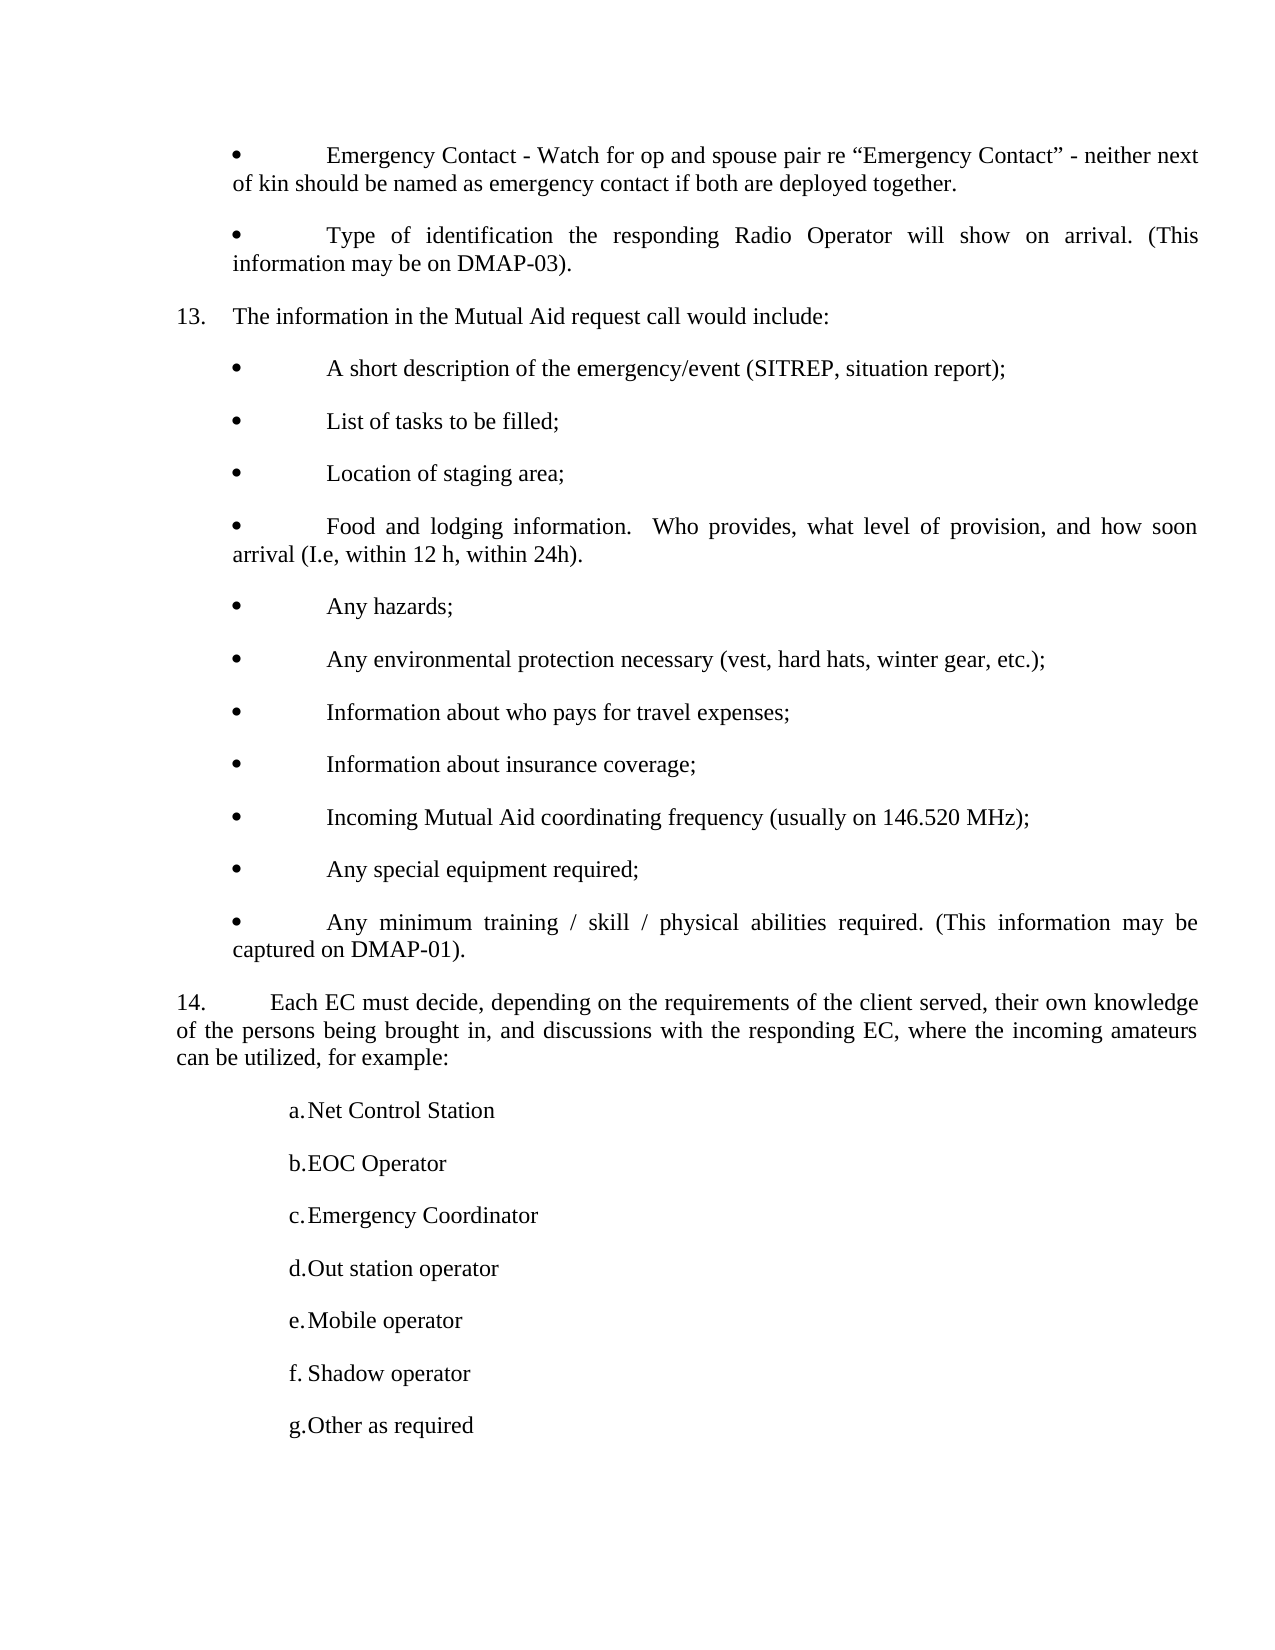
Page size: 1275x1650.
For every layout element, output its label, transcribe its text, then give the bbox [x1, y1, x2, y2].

list List of tasks to be filled; [232, 407, 1200, 434]
list A short description of the emergency/event (SITREP, situation report); [232, 354, 1200, 382]
list The information in the Mutual Aid request call would include: [176, 302, 1200, 329]
list Each EC must decide, depending on the requirements of the client served, their own knowledge of the persons being brought in, and discussions with the responding EC, where the incoming amateurs can be utilized, for example: [176, 988, 1200, 1071]
list Shadow operator [270, 1359, 1200, 1387]
list Food and lodging information. Who provides, what level of provision, and how soon arrival (I.e, within 12 h, within 24h). [232, 512, 1200, 567]
list Type of identification the responding Radio Operator will show on arrival. (This information may be on DMAP-03). [232, 221, 1200, 277]
list Information about who pays for travel expenses; [232, 697, 1200, 725]
list Emergency Contact - Watch for op and spouse pair re “Emergency Contact” - neither next of kin should be named as emergency contact if both are deployed together. [232, 141, 1200, 196]
list Information about insurance coverage; [232, 750, 1200, 778]
list Incoming Mutual Aid coordinating frequency (usually on 146.520 MHz); [232, 803, 1200, 830]
list Net Control Station [270, 1096, 1200, 1123]
list Any special equipment required; [232, 855, 1200, 883]
list Mobile operator [270, 1306, 1200, 1334]
list Emergency Coordinator [270, 1201, 1200, 1229]
list Any hazards; [232, 592, 1200, 620]
list Any minimum training / skill / physical abilities required. (This information may be captured on DMAP-01). [232, 908, 1200, 963]
list Location of staging area; [232, 459, 1200, 487]
list Any environmental protection necessary (vest, hard hats, winter gear, etc.); [232, 645, 1200, 672]
list Out station operator [270, 1254, 1200, 1281]
list EOC Operator [270, 1148, 1200, 1176]
list Other as required [270, 1412, 1200, 1439]
